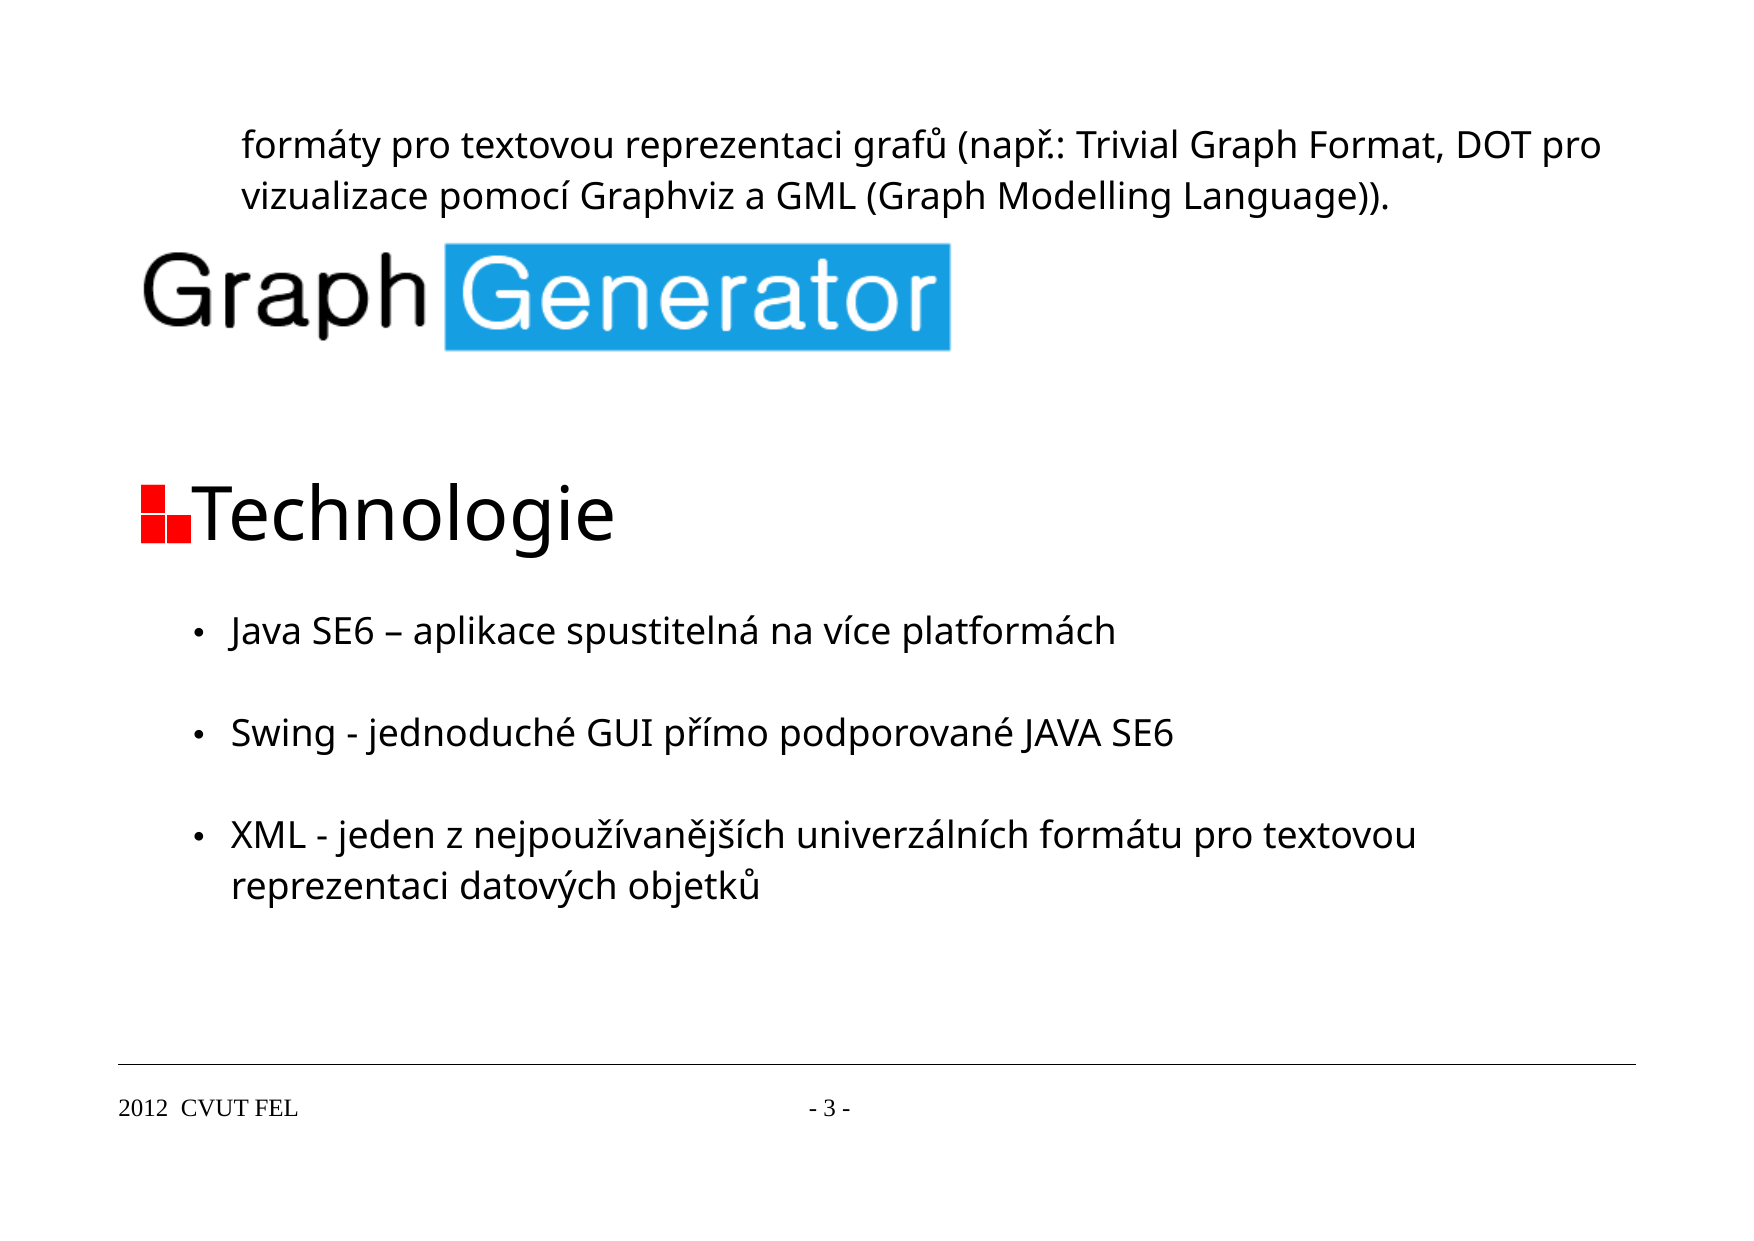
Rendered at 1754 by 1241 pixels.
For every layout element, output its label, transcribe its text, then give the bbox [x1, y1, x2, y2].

picture [138, 237, 967, 358]
text Technologie [118, 460, 1636, 562]
picture [140, 483, 192, 544]
list Swing - jednoduché GUI přímo podporované JAVA SE6 [193, 707, 1636, 809]
list Java SE6 – aplikace spustitelná na více platformách [193, 604, 1636, 707]
list XML - jeden z nejpoužívanějších univerzálních formátu pro textovou reprezentaci datových objetků [193, 809, 1636, 962]
list formáty pro textovou reprezentaci grafů (např.: Trivial Graph Format, DOT pro vizualizace pomocí Graphviz a GML (Graph Modelling Language)). [203, 118, 1636, 220]
